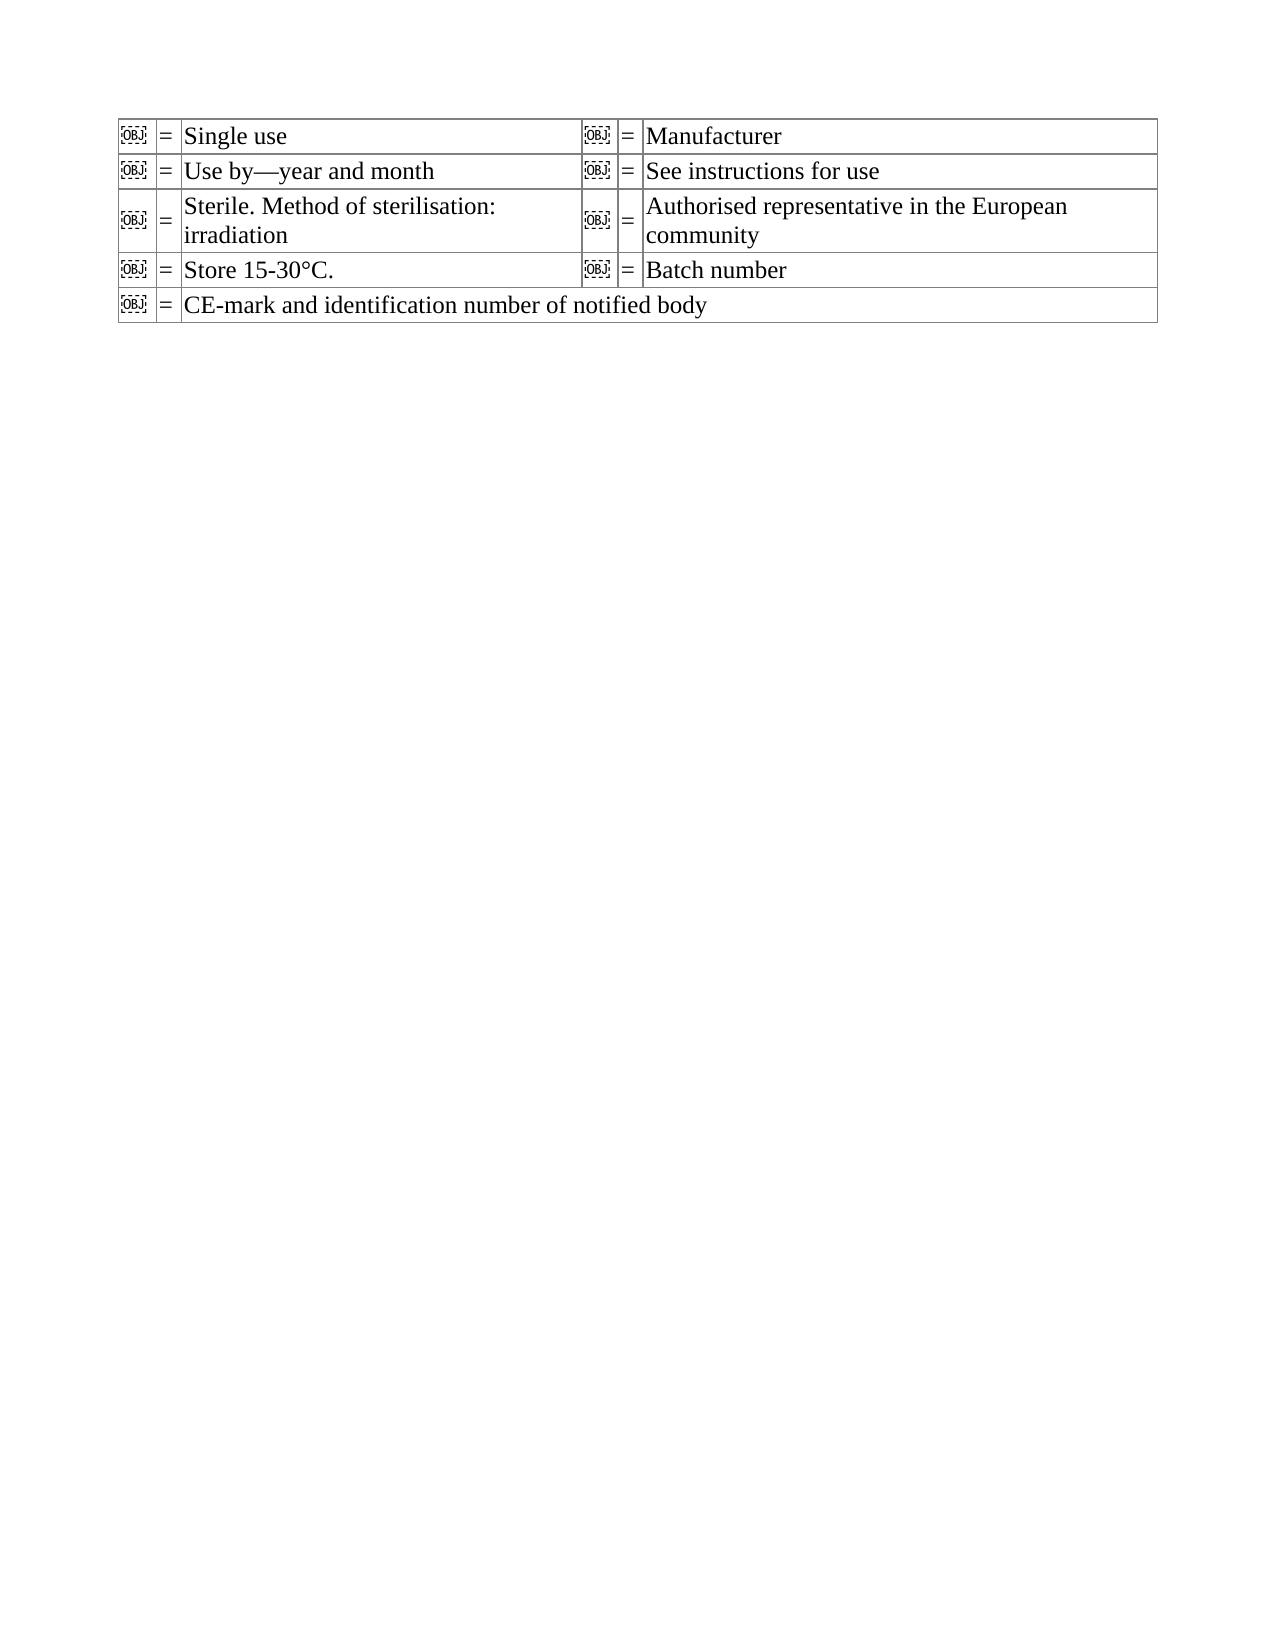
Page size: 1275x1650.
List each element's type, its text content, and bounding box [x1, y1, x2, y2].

table_cell Sterile. Method of sterilisation: irradiation [182, 190, 581, 252]
table_cell ￼ [119, 253, 156, 287]
table_cell ￼ [119, 288, 156, 322]
table_cell CE-mark and identification number of notified body [182, 288, 1157, 322]
table_cell Store 15-30°C. [182, 253, 581, 287]
table_cell = [157, 155, 181, 188]
table_cell Batch number [644, 253, 1157, 287]
table_header ￼ [583, 120, 617, 153]
table_cell = [157, 190, 181, 252]
table_cell = [619, 253, 642, 287]
table_cell ￼ [583, 190, 617, 252]
table_header = [619, 120, 642, 153]
table_cell ￼ [583, 155, 617, 188]
table_cell ￼ [119, 190, 156, 252]
table_cell ￼ [119, 155, 156, 188]
table_header Single use [182, 120, 581, 153]
table_cell = [157, 253, 181, 287]
table_cell ￼ [583, 253, 617, 287]
table_cell Authorised representative in the European community [644, 190, 1157, 252]
table_header ￼ [119, 120, 156, 153]
table_header = [157, 120, 181, 153]
table_cell = [619, 190, 642, 252]
table_cell Use by—year and month [182, 155, 581, 188]
table_header Manufacturer [644, 120, 1157, 153]
table_cell = [157, 288, 181, 322]
table_cell = [619, 155, 642, 188]
table_cell See instructions for use [644, 155, 1157, 188]
